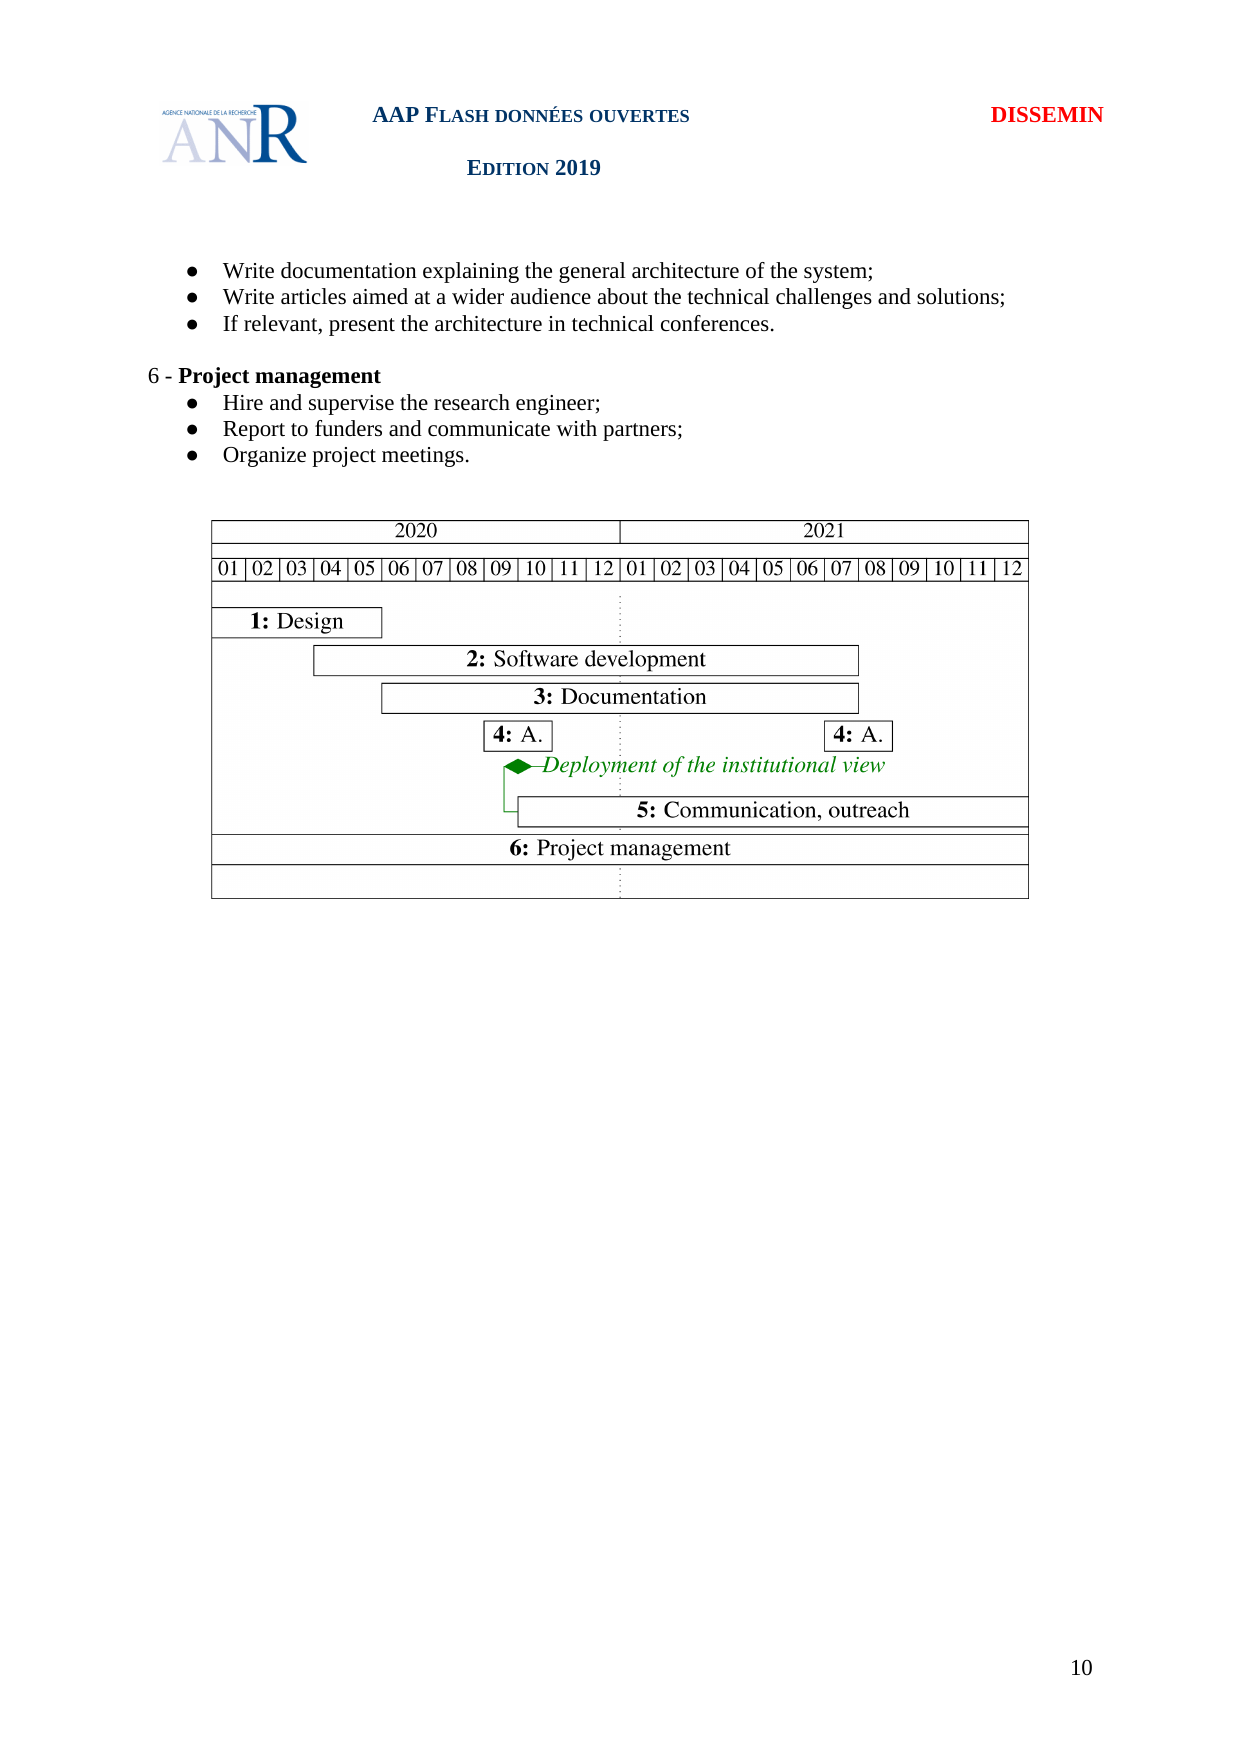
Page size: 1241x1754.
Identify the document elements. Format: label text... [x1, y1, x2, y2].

list If relevant, present the architecture in technical conferences. [185, 309, 1093, 336]
list Organize project meetings. [185, 441, 1093, 468]
picture [158, 101, 309, 166]
text 6 - Project management [148, 362, 1093, 389]
picture [211, 520, 1029, 899]
list Hire and supervise the research engineer; [185, 389, 1093, 415]
list Write articles aimed at a wider audience about the technical challenges and solutions; [185, 283, 1093, 309]
list Write documentation explaining the general architecture of the system; [185, 257, 1093, 283]
list Report to funders and communicate with partners; [185, 415, 1093, 441]
